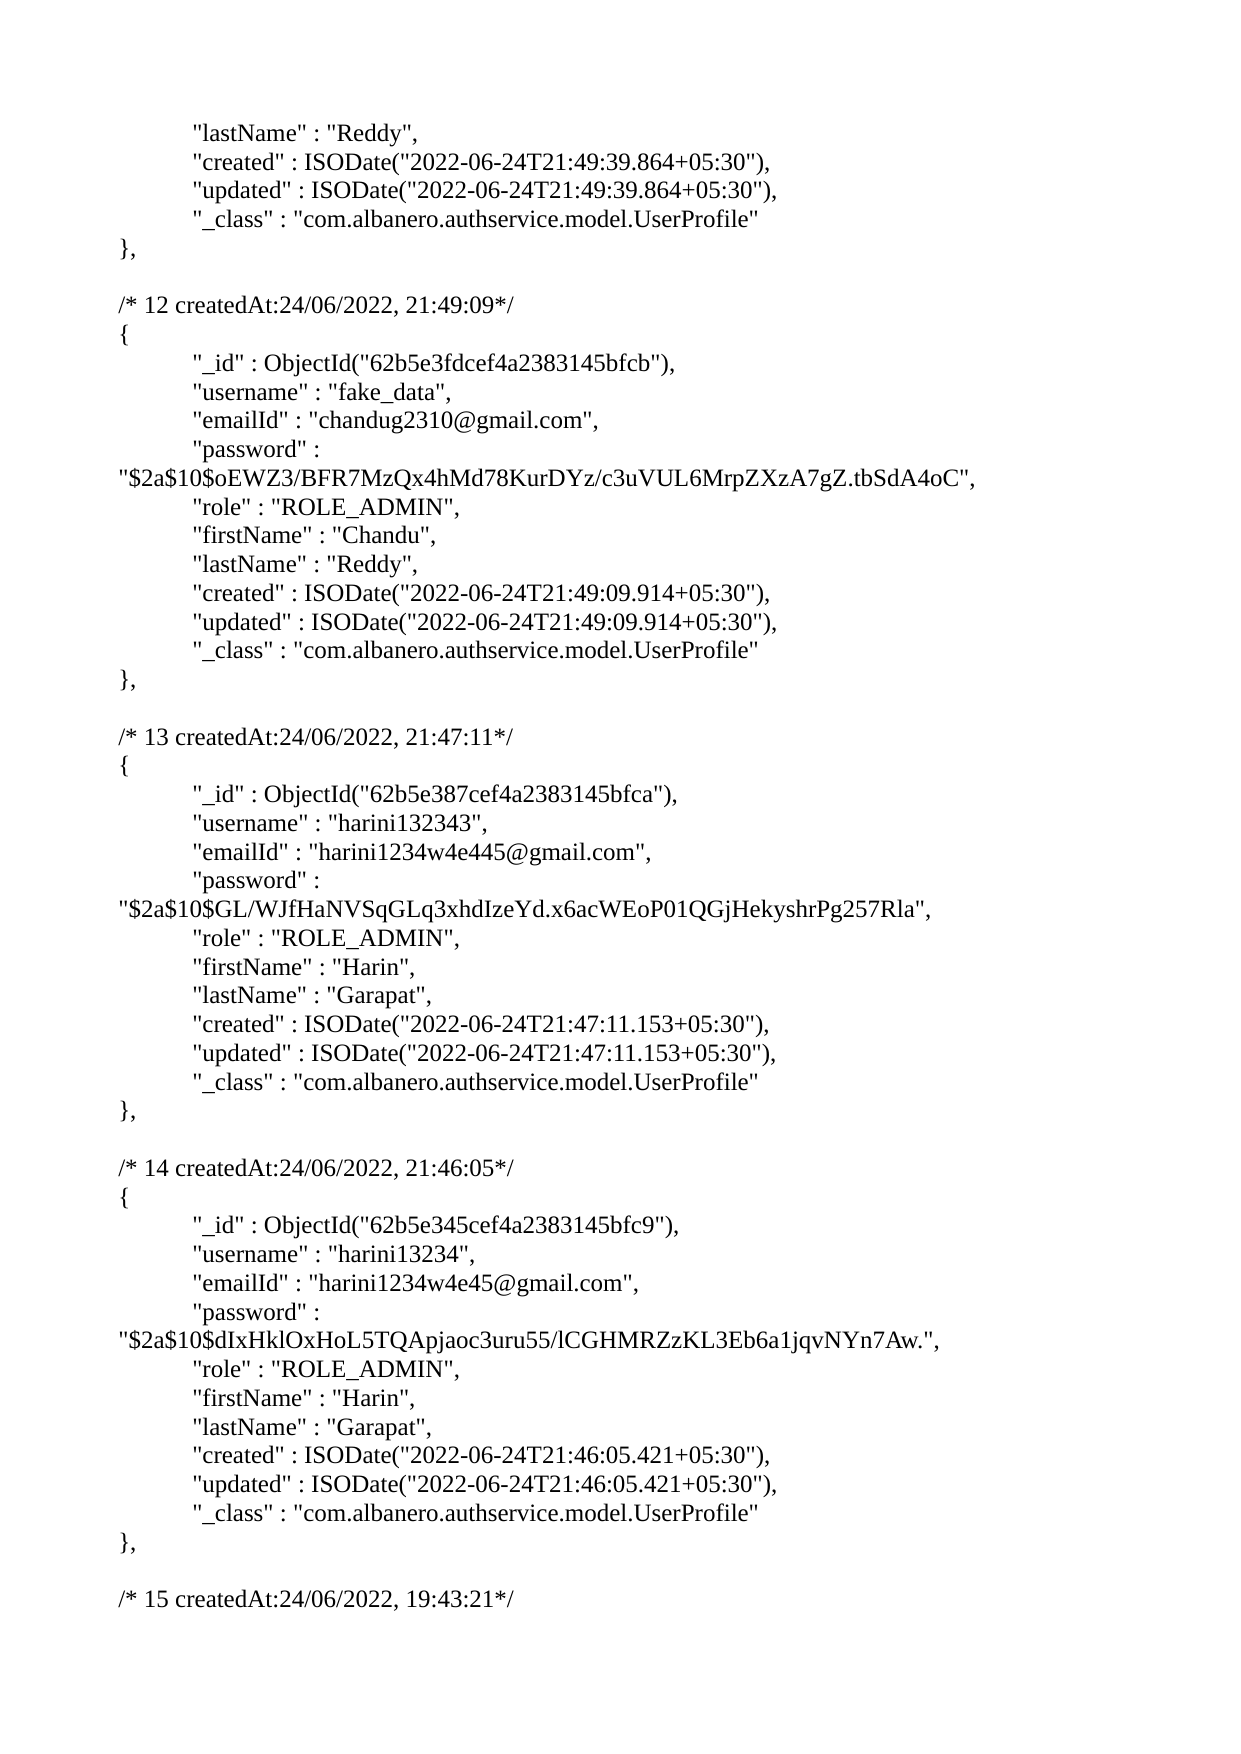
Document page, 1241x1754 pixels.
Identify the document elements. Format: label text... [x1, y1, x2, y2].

text "firstName" : "Harin", [118, 1383, 1122, 1412]
text "password" : "$2a$10$oEWZ3/BFR7MzQx4hMd78KurDYz/c3uVUL6MrpZXzA7gZ.tbSdA4oC", [118, 434, 1122, 492]
text "emailId" : "harini1234w4e45@gmail.com", [118, 1268, 1122, 1297]
text "updated" : ISODate("2022-06-24T21:47:11.153+05:30"), [118, 1038, 1122, 1067]
text "username" : "harini132343", [118, 808, 1122, 837]
text "_id" : ObjectId("62b5e345cef4a2383145bfc9"), [118, 1211, 1122, 1239]
text "lastName" : "Garapat", [118, 1412, 1122, 1441]
text "updated" : ISODate("2022-06-24T21:46:05.421+05:30"), [118, 1469, 1122, 1498]
text "lastName" : "Reddy", [118, 549, 1122, 578]
text "created" : ISODate("2022-06-24T21:47:11.153+05:30"), [118, 1009, 1122, 1038]
text "created" : ISODate("2022-06-24T21:49:09.914+05:30"), [118, 578, 1122, 607]
text "_id" : ObjectId("62b5e3fdcef4a2383145bfcb"), [118, 348, 1122, 377]
text "created" : ISODate("2022-06-24T21:46:05.421+05:30"), [118, 1441, 1122, 1469]
text { [118, 319, 1122, 348]
text "password" : "$2a$10$GL/WJfHaNVSqGLq3xhdIzeYd.x6acWEoP01QGjHekyshrPg257Rla", [118, 866, 1122, 923]
text "updated" : ISODate("2022-06-24T21:49:39.864+05:30"), [118, 176, 1122, 204]
text "firstName" : "Harin", [118, 952, 1122, 981]
text "_class" : "com.albanero.authservice.model.UserProfile" [118, 1498, 1122, 1527]
text "role" : "ROLE_ADMIN", [118, 1354, 1122, 1383]
text "_class" : "com.albanero.authservice.model.UserProfile" [118, 1067, 1122, 1096]
text /* 13 createdAt:24/06/2022, 21:47:11*/ [118, 722, 1122, 751]
text "lastName" : "Reddy", [118, 118, 1122, 147]
text "created" : ISODate("2022-06-24T21:49:39.864+05:30"), [118, 147, 1122, 176]
text "_class" : "com.albanero.authservice.model.UserProfile" [118, 636, 1122, 664]
text /* 15 createdAt:24/06/2022, 19:43:21*/ [118, 1584, 1122, 1613]
text "lastName" : "Garapat", [118, 981, 1122, 1009]
text "role" : "ROLE_ADMIN", [118, 492, 1122, 521]
text }, [118, 1096, 1122, 1124]
text "username" : "fake_data", [118, 377, 1122, 406]
text "role" : "ROLE_ADMIN", [118, 923, 1122, 952]
text { [118, 1182, 1122, 1211]
text { [118, 751, 1122, 779]
text "emailId" : "chandug2310@gmail.com", [118, 406, 1122, 434]
text "emailId" : "harini1234w4e445@gmail.com", [118, 837, 1122, 866]
text "_class" : "com.albanero.authservice.model.UserProfile" [118, 204, 1122, 233]
text "updated" : ISODate("2022-06-24T21:49:09.914+05:30"), [118, 607, 1122, 636]
text "username" : "harini13234", [118, 1239, 1122, 1268]
text }, [118, 664, 1122, 693]
text "firstName" : "Chandu", [118, 521, 1122, 549]
text "_id" : ObjectId("62b5e387cef4a2383145bfca"), [118, 779, 1122, 808]
text "password" : "$2a$10$dIxHklOxHoL5TQApjaoc3uru55/lCGHMRZzKL3Eb6a1jqvNYn7Aw.", [118, 1297, 1122, 1354]
text /* 12 createdAt:24/06/2022, 21:49:09*/ [118, 291, 1122, 319]
text }, [118, 1527, 1122, 1556]
text }, [118, 233, 1122, 262]
text /* 14 createdAt:24/06/2022, 21:46:05*/ [118, 1153, 1122, 1182]
